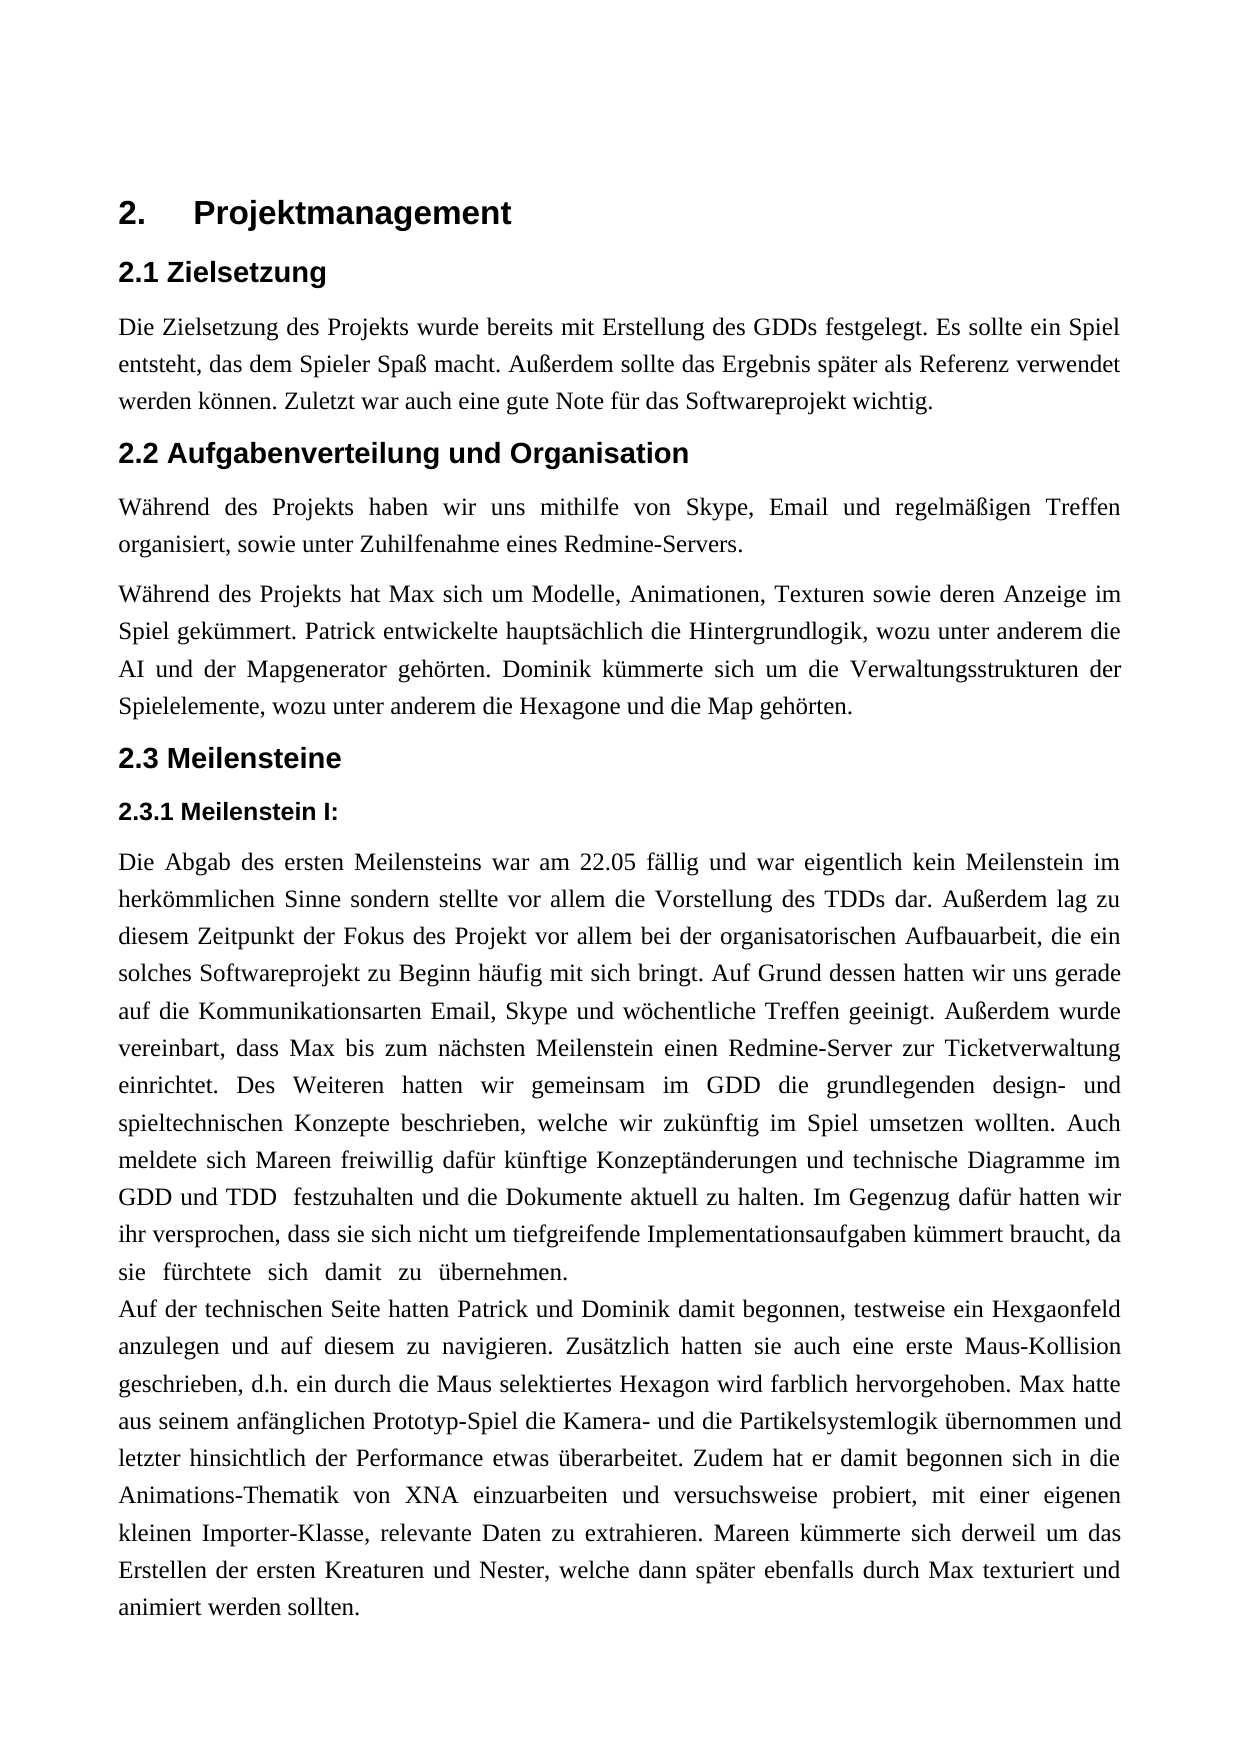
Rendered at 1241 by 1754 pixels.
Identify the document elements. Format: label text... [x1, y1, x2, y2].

text 2.3.1 Meilenstein I: [118, 797, 1122, 826]
text 2.1 Zielsetzung [118, 256, 1122, 289]
text Die Abgab des ersten Meilensteins war am 22.05 fällig und war eigentlich kein Meilenstein im herkömmlichen Sinne sondern stellte vor allem die Vorstellung des TDDs dar. Außerdem lag zu diesem Zeitpunkt der Fokus des Projekt vor allem bei der organisatorischen Aufbauarbeit, die ein solches Softwareprojekt zu Beginn häufig mit sich bringt. Auf Grund dessen hatten wir uns gerade auf die Kommunikationsarten Email, Skype und wöchentliche Treffen geeinigt. Außerdem wurde vereinbart, dass Max bis zum nächsten Meilenstein einen Redmine-Server zur Ticketverwaltung einrichtet. Des Weiteren hatten wir gemeinsam im GDD die grundlegenden design- und spieltechnischen Konzepte beschrieben, welche wir zukünftig im Spiel umsetzen wollten. Auch meldete sich Mareen freiwillig dafür künftige Konzeptänderungen und technische Diagramme im GDD und TDD festzuhalten und die Dokumente aktuell zu halten. Im Gegenzug dafür hatten wir ihr versprochen, dass sie sich nicht um tiefgreifende Implementationsaufgaben kümmert braucht, da sie fürchtete sich damit zu übernehmen. Auf der technischen Seite hatten Patrick und Dominik damit begonnen, testweise ein Hexgaonfeld anzulegen und auf diesem zu navigieren. Zusätzlich hatten sie auch eine erste Maus-Kollision geschrieben, d.h. ein durch die Maus selektiertes Hexagon wird farblich hervorgehoben. Max hatte aus seinem anfänglichen Prototyp-Spiel die Kamera- und die Partikelsystemlogik übernommen und letzter hinsichtlich der Performance etwas überarbeitet. Zudem hat er damit begonnen sich in die Animations-Thematik von XNA einzuarbeiten und versuchsweise probiert, mit einer eigenen kleinen Importer-Klasse, relevante Daten zu extrahieren. Mareen kümmerte sich derweil um das Erstellen der ersten Kreaturen und Nester, welche dann später ebenfalls durch Max texturiert und animiert werden sollten. [118, 847, 1122, 1621]
subtitle Projektmanagement [118, 193, 1122, 232]
text 2.3 Meilensteine [118, 741, 1122, 774]
text Während des Projekts hat Max sich um Modelle, Animationen, Texturen sowie deren Anzeige im Spiel gekümmert. Patrick entwickelte hauptsächlich die Hintergrundlogik, wozu unter anderem die AI und der Mapgenerator gehörten. Dominik kümmerte sich um die Verwaltungsstrukturen der Spielelemente, wozu unter anderem die Hexagone und die Map gehörten. [118, 579, 1122, 720]
text 2.2 Aufgabenverteilung und Organisation [118, 436, 1122, 469]
text Die Zielsetzung des Projekts wurde bereits mit Erstellung des GDDs festgelegt. Es sollte ein Spiel entsteht, das dem Spieler Spaß macht. Außerdem sollte das Ergebnis später als Referenz verwendet werden können. Zuletzt war auch eine gute Note für das Softwareprojekt wichtig. [118, 312, 1122, 415]
text Während des Projekts haben wir uns mithilfe von Skype, Email und regelmäßigen Treffen organisiert, sowie unter Zuhilfenahme eines Redmine-Servers. [118, 492, 1122, 558]
